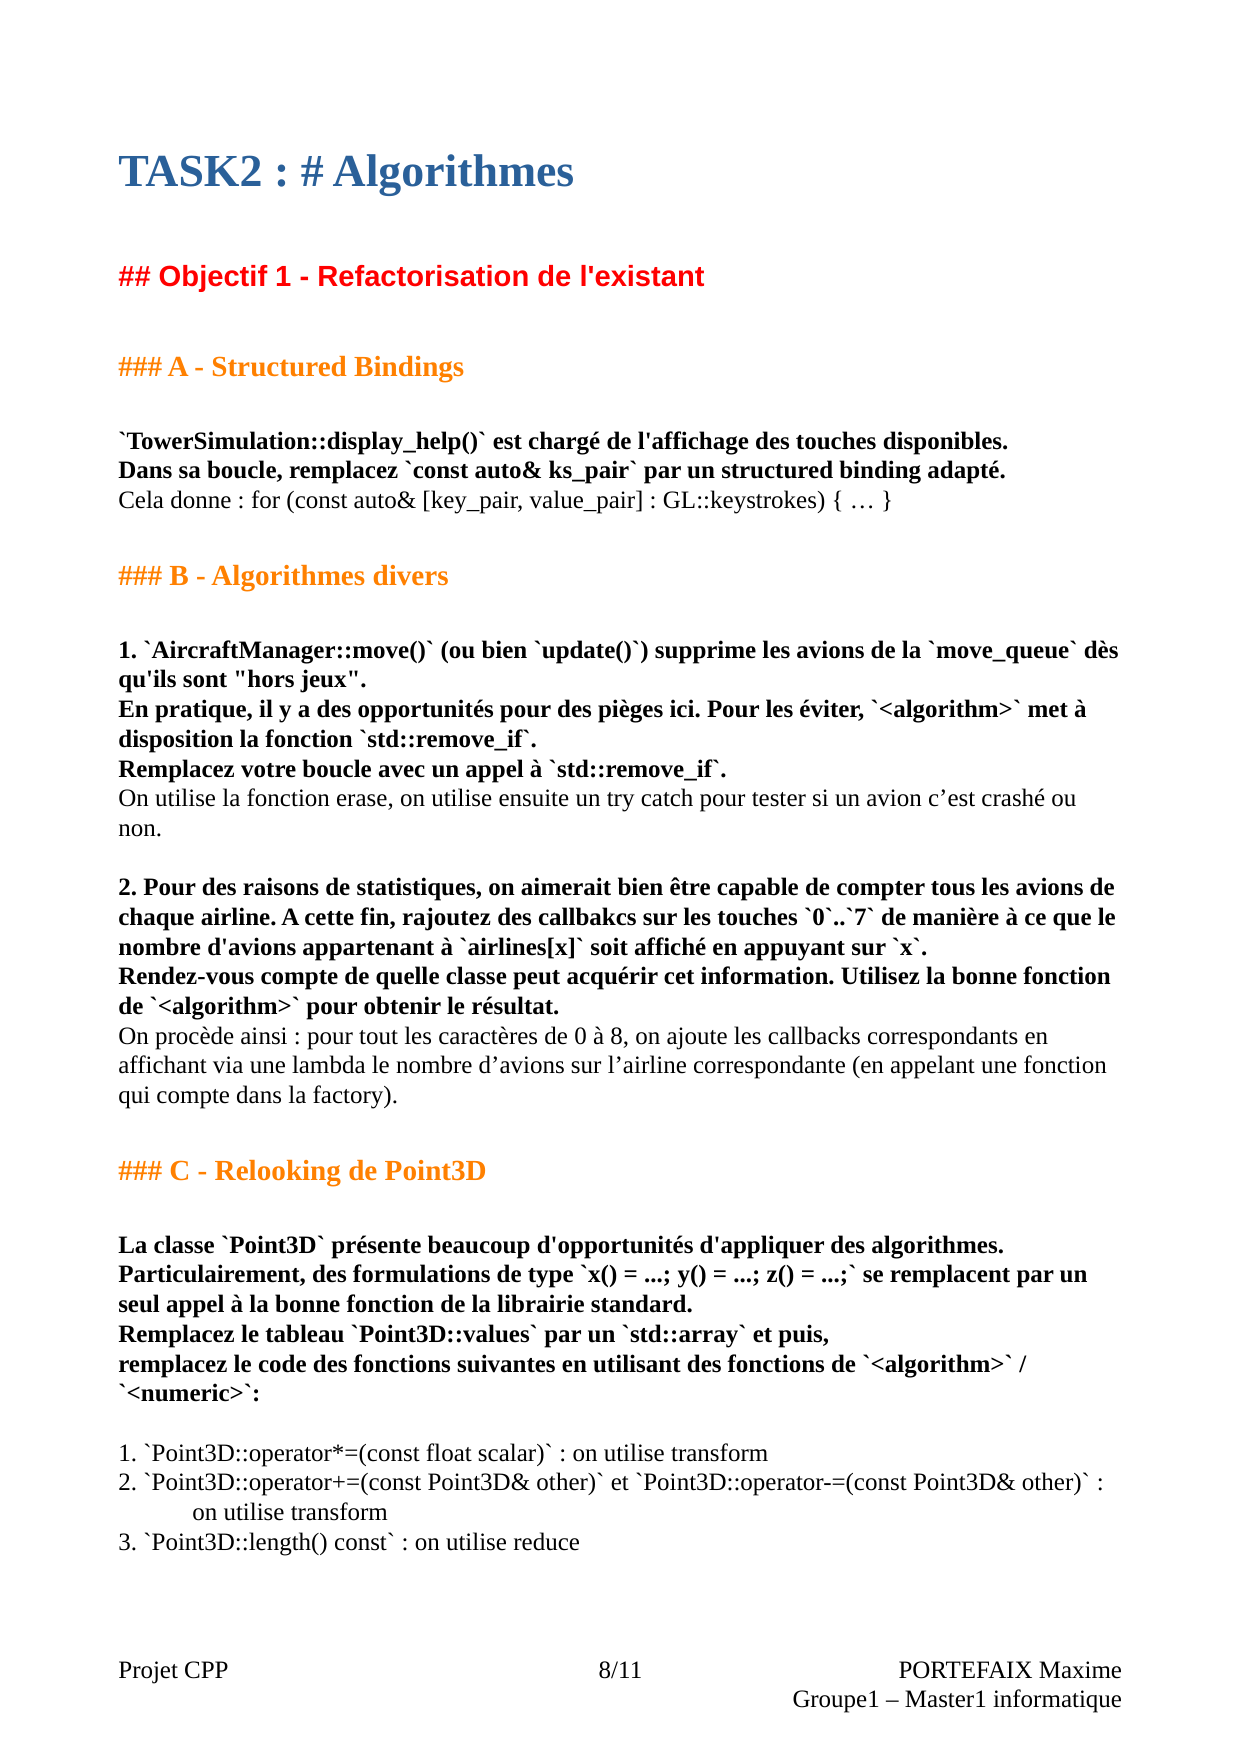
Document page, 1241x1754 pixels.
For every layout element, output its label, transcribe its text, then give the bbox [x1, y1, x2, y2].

text La classe `Point3D` présente beaucoup d'opportunités d'appliquer des algorithmes. [118, 1229, 1122, 1259]
text Rendez-vous compte de quelle classe peut acquérir cet information. Utilisez la bonne fonction de `<algorithm>` pour obtenir le résultat. [118, 961, 1122, 1020]
subtitle ### B - Algorithmes divers [118, 558, 1122, 592]
text 3. `Point3D::length() const` : on utilise reduce [118, 1526, 1122, 1556]
text Remplacez votre boucle avec un appel à `std::remove_if`. [118, 753, 1122, 782]
text Dans sa boucle, remplacez `const auto& ks_pair` par un structured binding adapté. [118, 454, 1122, 484]
text Remplacez le tableau `Point3D::values` par un `std::array` et puis, [118, 1318, 1122, 1348]
text On procède ainsi : pour tout les caractères de 0 à 8, on ajoute les callbacks correspondants en affichant via une lambda le nombre d’avions sur l’airline correspondante (en appelant une fonction qui compte dans la factory). [118, 1020, 1122, 1109]
text Particulairement, des formulations de type `x() = ...; y() = ...; z() = ...;` se remplacent par un seul appel à la bonne fonction de la librairie standard. [118, 1259, 1122, 1318]
text 2. `Point3D::operator+=(const Point3D& other)` et `Point3D::operator-=(const Point3D& other)` : on utilise transform [118, 1466, 1122, 1526]
text On utilise la fonction erase, on utilise ensuite un try catch pour tester si un avion c’est crashé ou non. [118, 782, 1122, 842]
text 2. Pour des raisons de statistiques, on aimerait bien être capable de compter tous les avions de chaque airline. A cette fin, rajoutez des callbakcs sur les touches `0`..`7` de manière à ce que le nombre d'avions appartenant à `airlines[x]` soit affiché en appuyant sur `x`. [118, 871, 1122, 961]
text `TowerSimulation::display_help()` est chargé de l'affichage des touches disponibles. [118, 425, 1122, 454]
text 1. `Point3D::operator*=(const float scalar)` : on utilise transform [118, 1437, 1122, 1466]
text En pratique, il y a des opportunités pour des pièges ici. Pour les éviter, `<algorithm>` met à disposition la fonction `std::remove_if`. [118, 693, 1122, 753]
subtitle ### C - Relooking de Point3D [118, 1153, 1122, 1187]
subtitle TASK2 : # Algorithmes [118, 143, 1122, 196]
subtitle ### A - Structured Bindings [118, 349, 1122, 383]
text 1. `AircraftManager::move()` (ou bien `update()`) supprime les avions de la `move_queue` dès qu'ils sont "hors jeux". [118, 634, 1122, 693]
subtitle ## Objectif 1 - Refactorisation de l'existant [118, 259, 1122, 292]
text Cela donne : for (const auto& [key_pair, value_pair] : GL::keystrokes) { … } [118, 484, 1122, 514]
text remplacez le code des fonctions suivantes en utilisant des fonctions de `<algorithm>` / `<numeric>`: [118, 1348, 1122, 1407]
